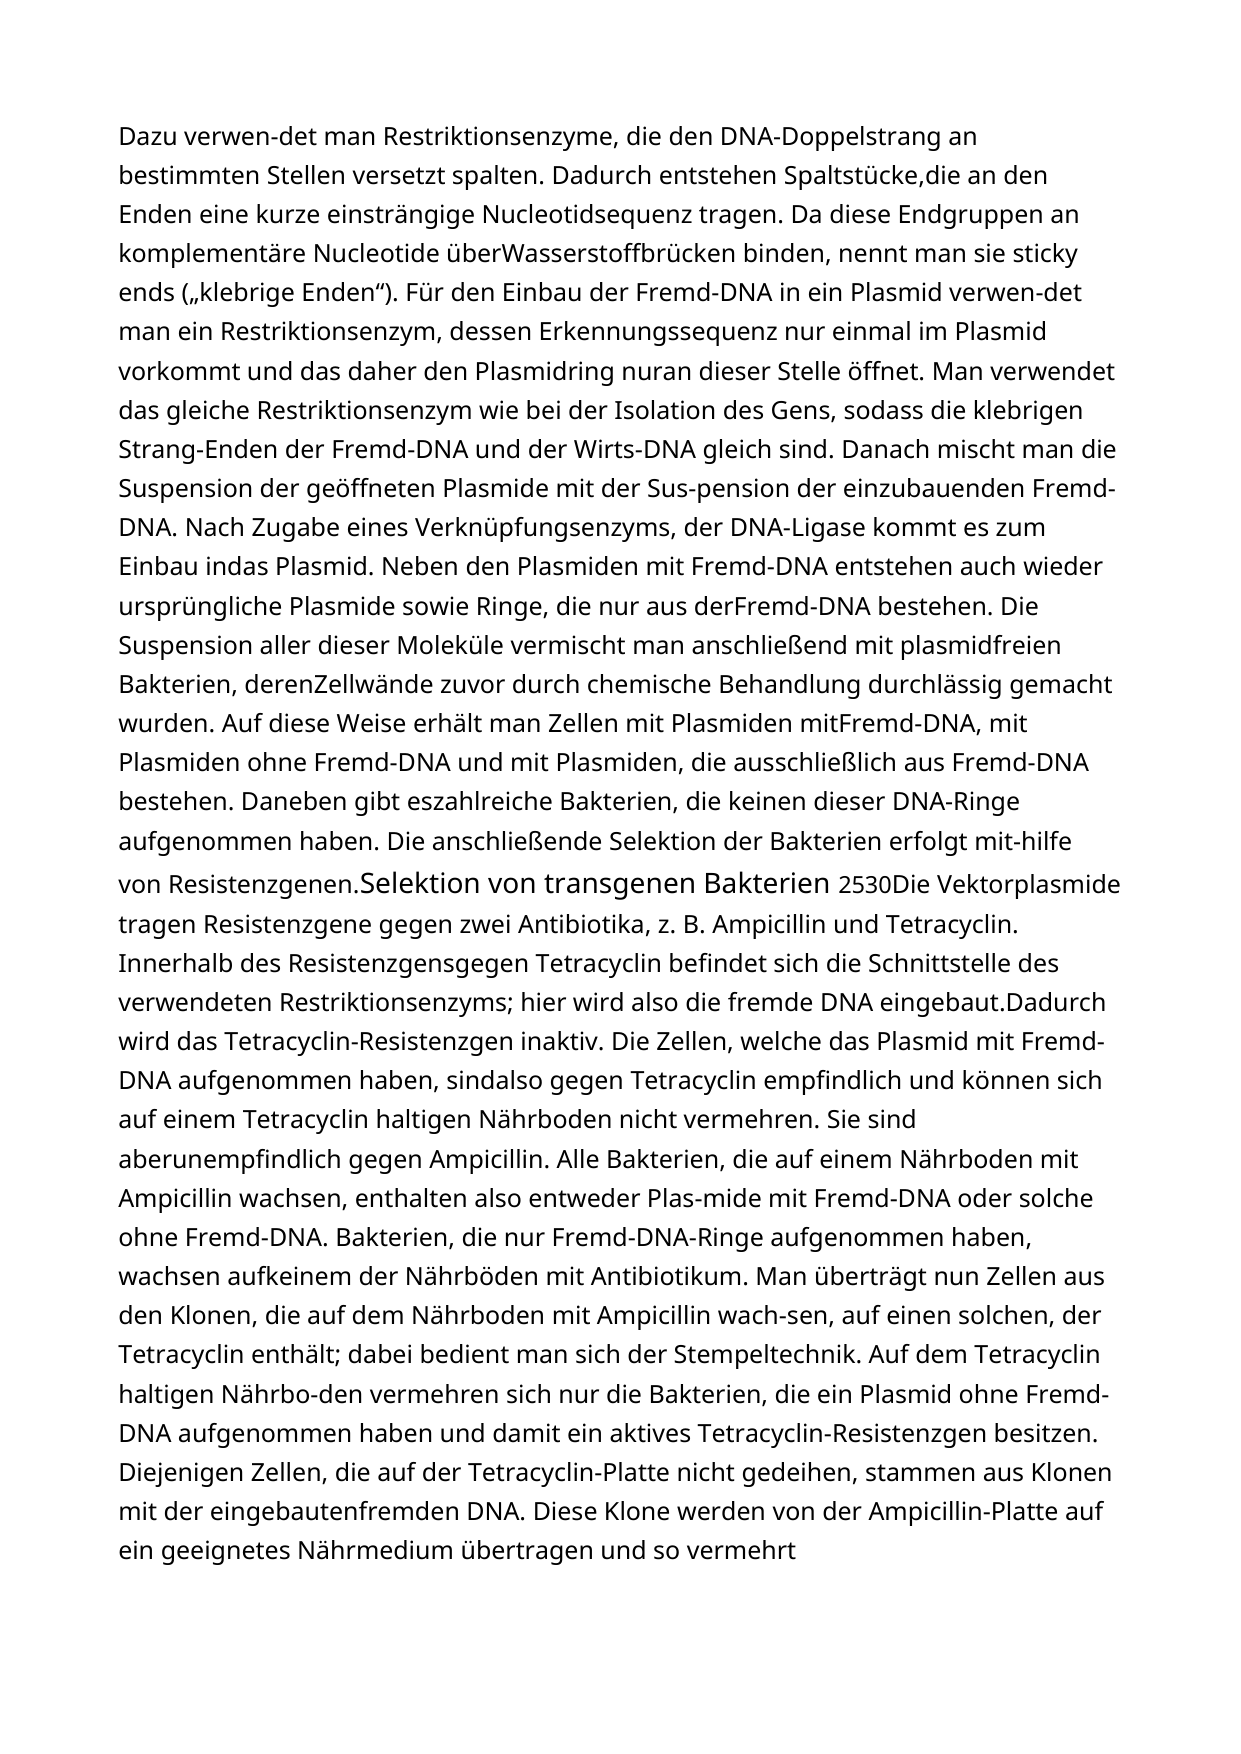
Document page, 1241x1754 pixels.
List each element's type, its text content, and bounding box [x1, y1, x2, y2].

text Dazu verwen-det man Restriktionsenzyme, die den DNA-Doppelstrang an bestimmten Stellen versetzt spalten. Dadurch entstehen Spaltstücke,die an den Enden eine kurze einsträngige Nucleotidsequenz tragen. Da diese Endgruppen an komplementäre Nucleotide überWasserstoffbrücken binden, nennt man sie sticky ends („klebrige Enden“). Für den Einbau der Fremd-DNA in ein Plasmid verwen-det man ein Restriktionsenzym, dessen Erkennungssequenz nur einmal im Plasmid vorkommt und das daher den Plasmidring nuran dieser Stelle öffnet. Man verwendet das gleiche Restriktionsenzym wie bei der Isolation des Gens, sodass die klebrigen Strang-Enden der Fremd-DNA und der Wirts-DNA gleich sind. Danach mischt man die Suspension der geöffneten Plasmide mit der Sus-pension der einzubauenden Fremd-DNA. Nach Zugabe eines Verknüpfungsenzyms, der DNA-Ligase kommt es zum Einbau indas Plasmid. Neben den Plasmiden mit Fremd-DNA entstehen auch wieder ursprüngliche Plasmide sowie Ringe, die nur aus derFremd-DNA bestehen. Die Suspension aller dieser Moleküle vermischt man anschließend mit plasmidfreien Bakterien, derenZellwände zuvor durch chemische Behandlung durchlässig gemacht wurden. Auf diese Weise erhält man Zellen mit Plasmiden mitFremd-DNA, mit Plasmiden ohne Fremd-DNA und mit Plasmiden, die ausschließlich aus Fremd-DNA bestehen. Daneben gibt eszahlreiche Bakterien, die keinen dieser DNA-Ringe aufgenommen haben. Die anschließende Selektion der Bakterien erfolgt mit-hilfe von Resistenzgenen.Selektion von transgenen Bakterien 2530Die Vektorplasmide tragen Resistenzgene gegen zwei Antibiotika, z. B. Ampicillin und Tetracyclin. Innerhalb des Resistenzgensgegen Tetracyclin befindet sich die Schnittstelle des verwendeten Restriktionsenzyms; hier wird also die fremde DNA eingebaut.Dadurch wird das Tetracyclin-Resistenzgen inaktiv. Die Zellen, welche das Plasmid mit Fremd-DNA aufgenommen haben, sindalso gegen Tetracyclin empfindlich und können sich auf einem Tetracyclin haltigen Nährboden nicht vermehren. Sie sind aberunempfindlich gegen Ampicillin. Alle Bakterien, die auf einem Nährboden mit Ampicillin wachsen, enthalten also entweder Plas-mide mit Fremd-DNA oder solche ohne Fremd-DNA. Bakterien, die nur Fremd-DNA-Ringe aufgenommen haben, wachsen aufkeinem der Nährböden mit Antibiotikum. Man überträgt nun Zellen aus den Klonen, die auf dem Nährboden mit Ampicillin wach-sen, auf einen solchen, der Tetracyclin enthält; dabei bedient man sich der Stempeltechnik. Auf dem Tetracyclin haltigen Nährbo-den vermehren sich nur die Bakterien, die ein Plasmid ohne Fremd-DNA aufgenommen haben und damit ein aktives Tetracyclin-Resistenzgen besitzen. Diejenigen Zellen, die auf der Tetracyclin-Platte nicht gedeihen, stammen aus Klonen mit der eingebautenfremden DNA. Diese Klone werden von der Ampicillin-Platte auf ein geeignetes Nährmedium übertragen und so vermehrt [118, 118, 1122, 1567]
